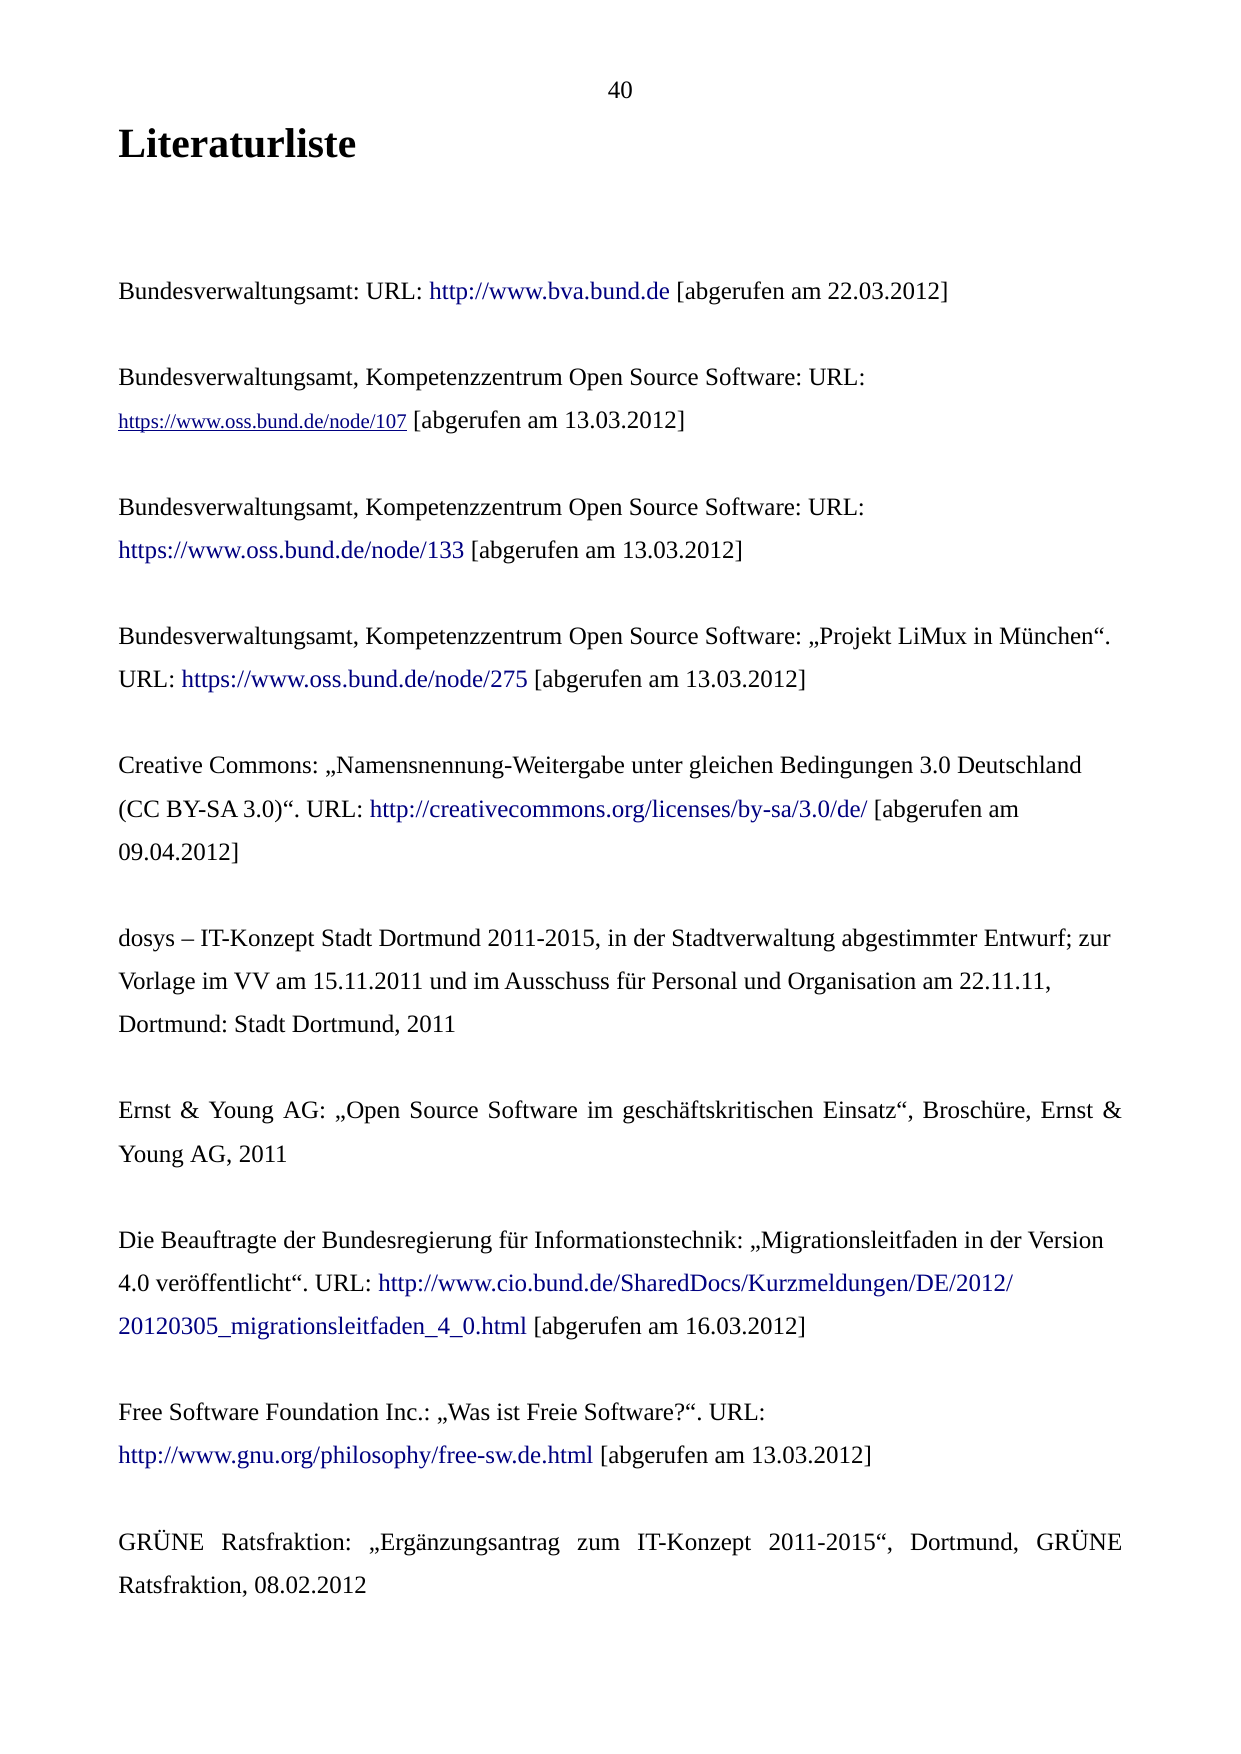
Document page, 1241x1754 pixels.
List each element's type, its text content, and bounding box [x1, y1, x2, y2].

text Bundesverwaltungsamt, Kompetenzzentrum Open Source Software: URL: https://www.oss.bund.de/node/133 [abgerufen am 13.03.2012] [118, 492, 1122, 564]
text Bundesverwaltungsamt, Kompetenzzentrum Open Source Software: „Projekt LiMux in München“. URL: https://www.oss.bund.de/node/275 [abgerufen am 13.03.2012] [118, 621, 1122, 693]
text Free Software Foundation Inc.: „Was ist Freie Software?“. URL: http://www.gnu.org/philosophy/free-sw.de.html [abgerufen am 13.03.2012] [118, 1397, 1122, 1469]
text Die Beauftragte der Bundesregierung für Informationstechnik: „Migrationsleitfaden in der Version 4.0 veröffentlicht“. URL: http://www.cio.bund.de/SharedDocs/Kurzmeldungen/DE/2012/ [118, 1225, 1122, 1297]
text 20120305_migrationsleitfaden_4_0.html [abgerufen am 16.03.2012] [118, 1311, 1122, 1340]
text GRÜNE Ratsfraktion: „Ergänzungsantrag zum IT-Konzept 2011-2015“, Dortmund, GRÜNE Ratsfraktion, 08.02.2012 [118, 1527, 1122, 1599]
text Bundesverwaltungsamt: URL: http://www.bva.bund.de [abgerufen am 22.03.2012] [118, 276, 1122, 305]
text Literaturliste [118, 118, 1122, 166]
text dosys – IT-Konzept Stadt Dortmund 2011-2015, in der Stadtverwaltung abgestimmter Entwurf; zur Vorlage im VV am 15.11.2011 und im Ausschuss für Personal und Organisation am 22.11.11, Dortmund: Stadt Dortmund, 2011 [118, 923, 1122, 1038]
text Creative Commons: „Namensnennung-Weitergabe unter gleichen Bedingungen 3.0 Deutschland (CC BY-SA 3.0)“. URL: http://creativecommons.org/licenses/by-sa/3.0/de/ [abgerufen am 09.04.2012] [118, 751, 1122, 866]
text Ernst & Young AG: „Open Source Software im geschäftskritischen Einsatz“, Broschüre, Ernst & Young AG, 2011 [118, 1096, 1122, 1167]
text Bundesverwaltungsamt, Kompetenzzentrum Open Source Software: URL: https://www.oss.bund.de/node/107 [abgerufen am 13.03.2012] [118, 362, 1122, 434]
